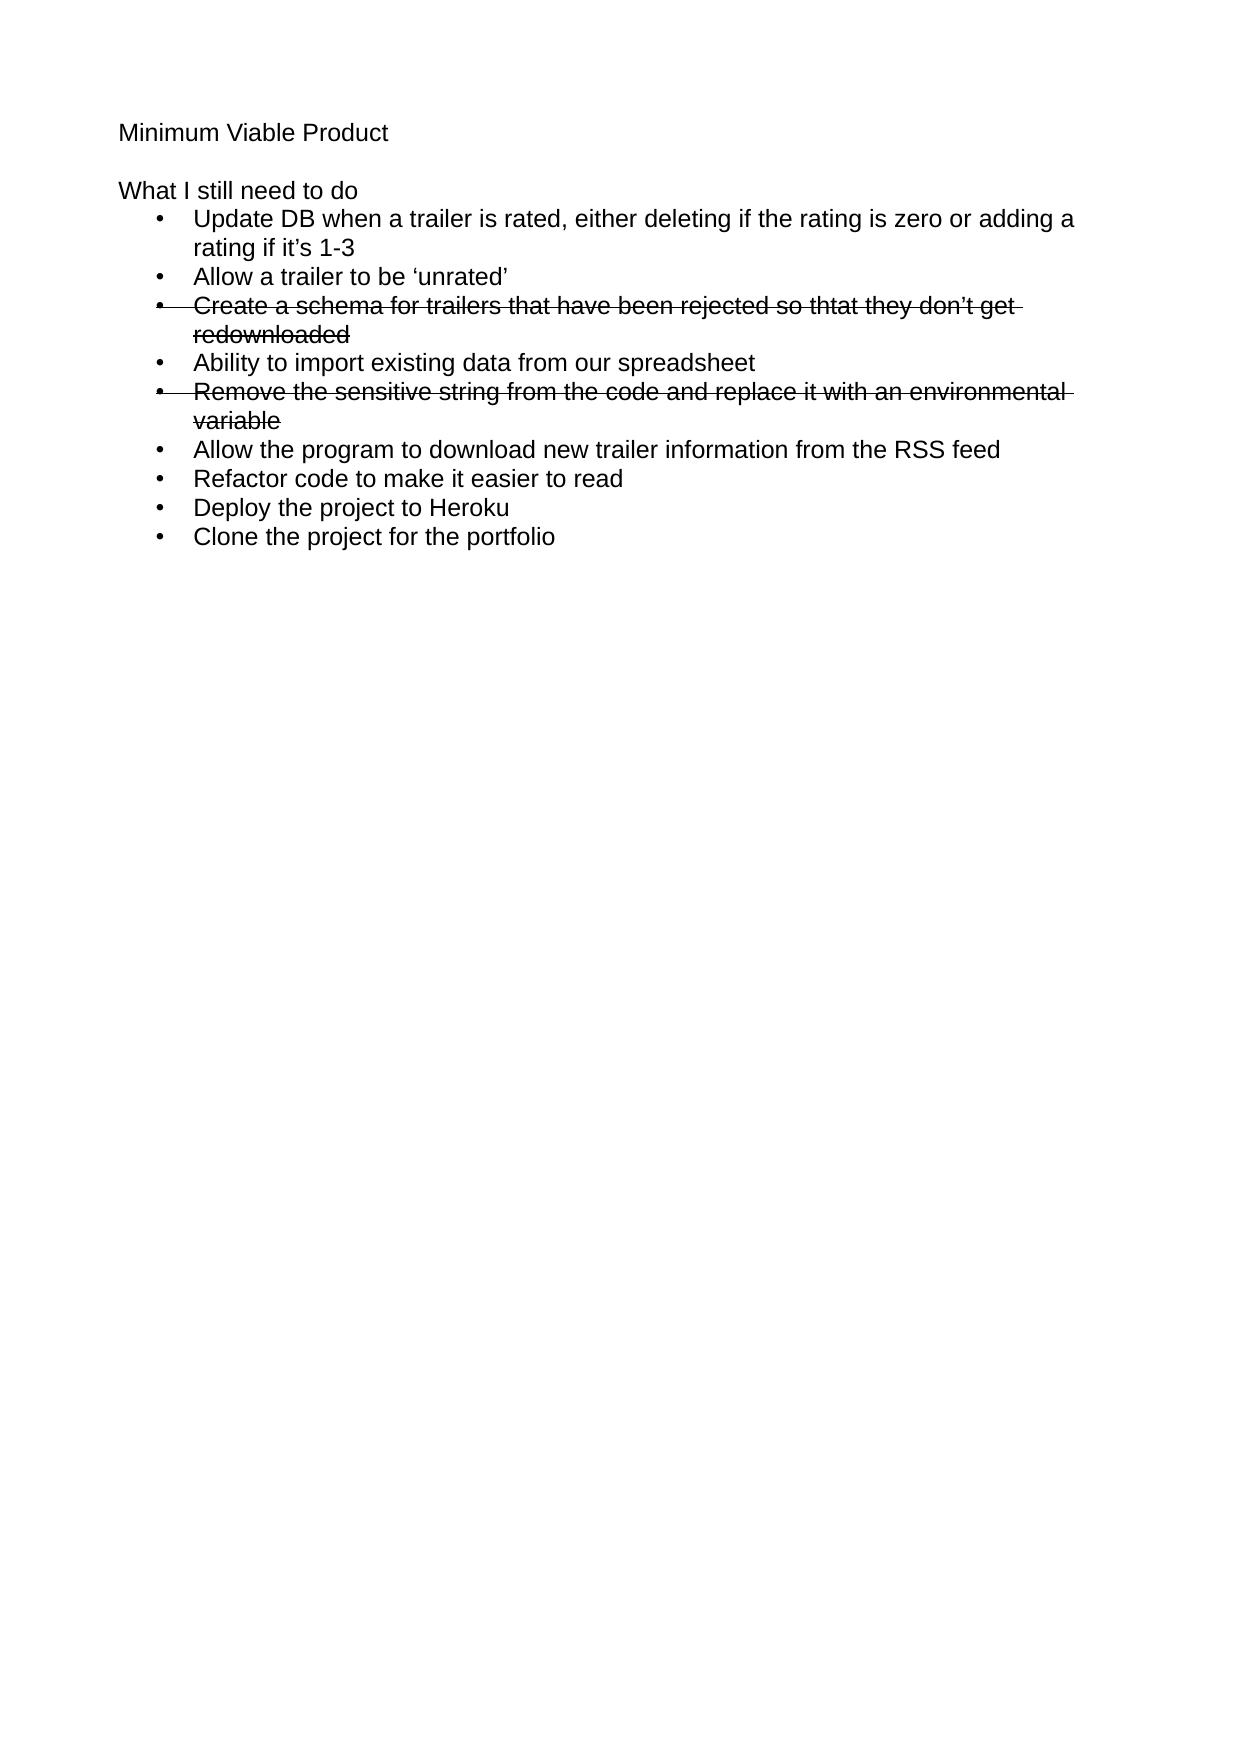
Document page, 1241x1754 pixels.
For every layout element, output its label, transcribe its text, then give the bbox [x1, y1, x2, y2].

list Update DB when a trailer is rated, either deleting if the rating is zero or adding a rating if it’s 1-3 [156, 204, 1122, 262]
list Allow a trailer to be ‘unrated’ [156, 262, 1122, 291]
list Ability to import existing data from our spreadsheet [156, 348, 1122, 377]
text Minimum Viable Product [118, 118, 1122, 147]
list Deploy the project to Heroku [156, 493, 1122, 521]
list Remove the sensitive string from the code and replace it with an environmental variable [156, 377, 1122, 435]
list Create a schema for trailers that have been rejected so thtat they don’t get redownloaded [156, 291, 1122, 348]
list Refactor code to make it easier to read [156, 464, 1122, 493]
list Allow the program to download new trailer information from the RSS feed [156, 435, 1122, 464]
text What I still need to do [118, 176, 1122, 204]
list Clone the project for the portfolio [156, 521, 1122, 550]
